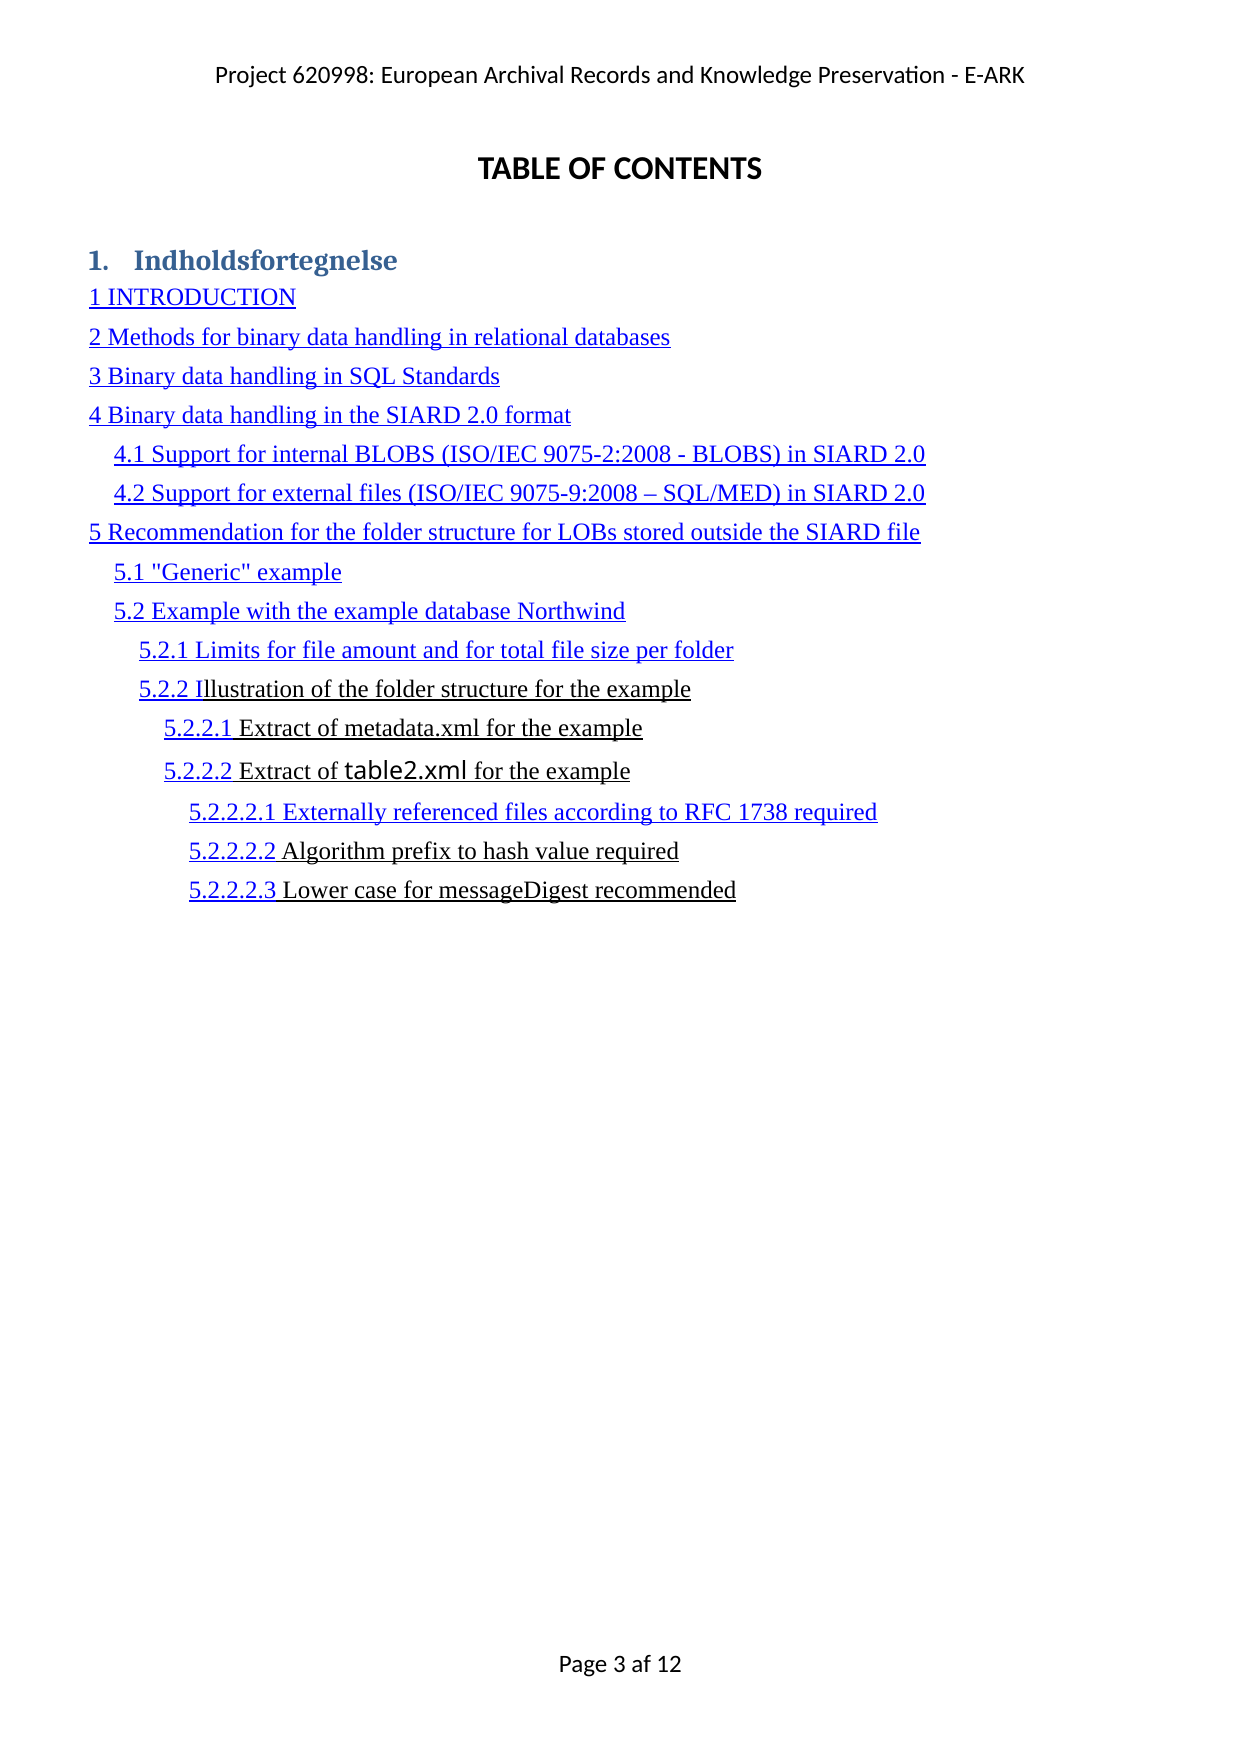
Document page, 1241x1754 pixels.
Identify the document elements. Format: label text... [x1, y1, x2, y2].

text 5.2.2.1 Extract of metadata.xml for the example [164, 713, 1152, 742]
text 5 Recommendation for the folder structure for LOBs stored outside the SIARD file [89, 517, 1152, 546]
text 4 Binary data handling in the SIARD 2.0 format [89, 400, 1152, 429]
text 5.1 "Generic" example [114, 557, 1152, 585]
text 5.2.2.2 Extract of table2.xml for the example [164, 752, 1152, 786]
text 2 Methods for binary data handling in relational databases [89, 322, 1152, 350]
text 4.2 Support for external files (ISO/IEC 9075-9:2008 – SQL/MED) in SIARD 2.0 [114, 478, 1152, 507]
list Indholdsfortegnelse [89, 244, 1152, 277]
text 5.2.1 Limits for file amount and for total file size per folder [139, 635, 1152, 664]
text 4.1 Support for internal BLOBS (ISO/IEC 9075-2:2008 - BLOBS) in SIARD 2.0 [114, 439, 1152, 468]
text 5.2.2 Illustration of the folder structure for the example [139, 674, 1152, 703]
text 5.2 Example with the example database Northwind [114, 596, 1152, 624]
text TABLE OF CONTENTS [89, 147, 1152, 188]
text 3 Binary data handling in SQL Standards [89, 361, 1152, 389]
text 5.2.2.2.3 Lower case for messageDigest recommended [189, 875, 1152, 904]
text 5.2.2.2.1 Externally referenced files according to RFC 1738 required [189, 797, 1152, 826]
text 1 INTRODUCTION [89, 282, 1152, 311]
text 5.2.2.2.2 Algorithm prefix to hash value required [189, 836, 1152, 865]
